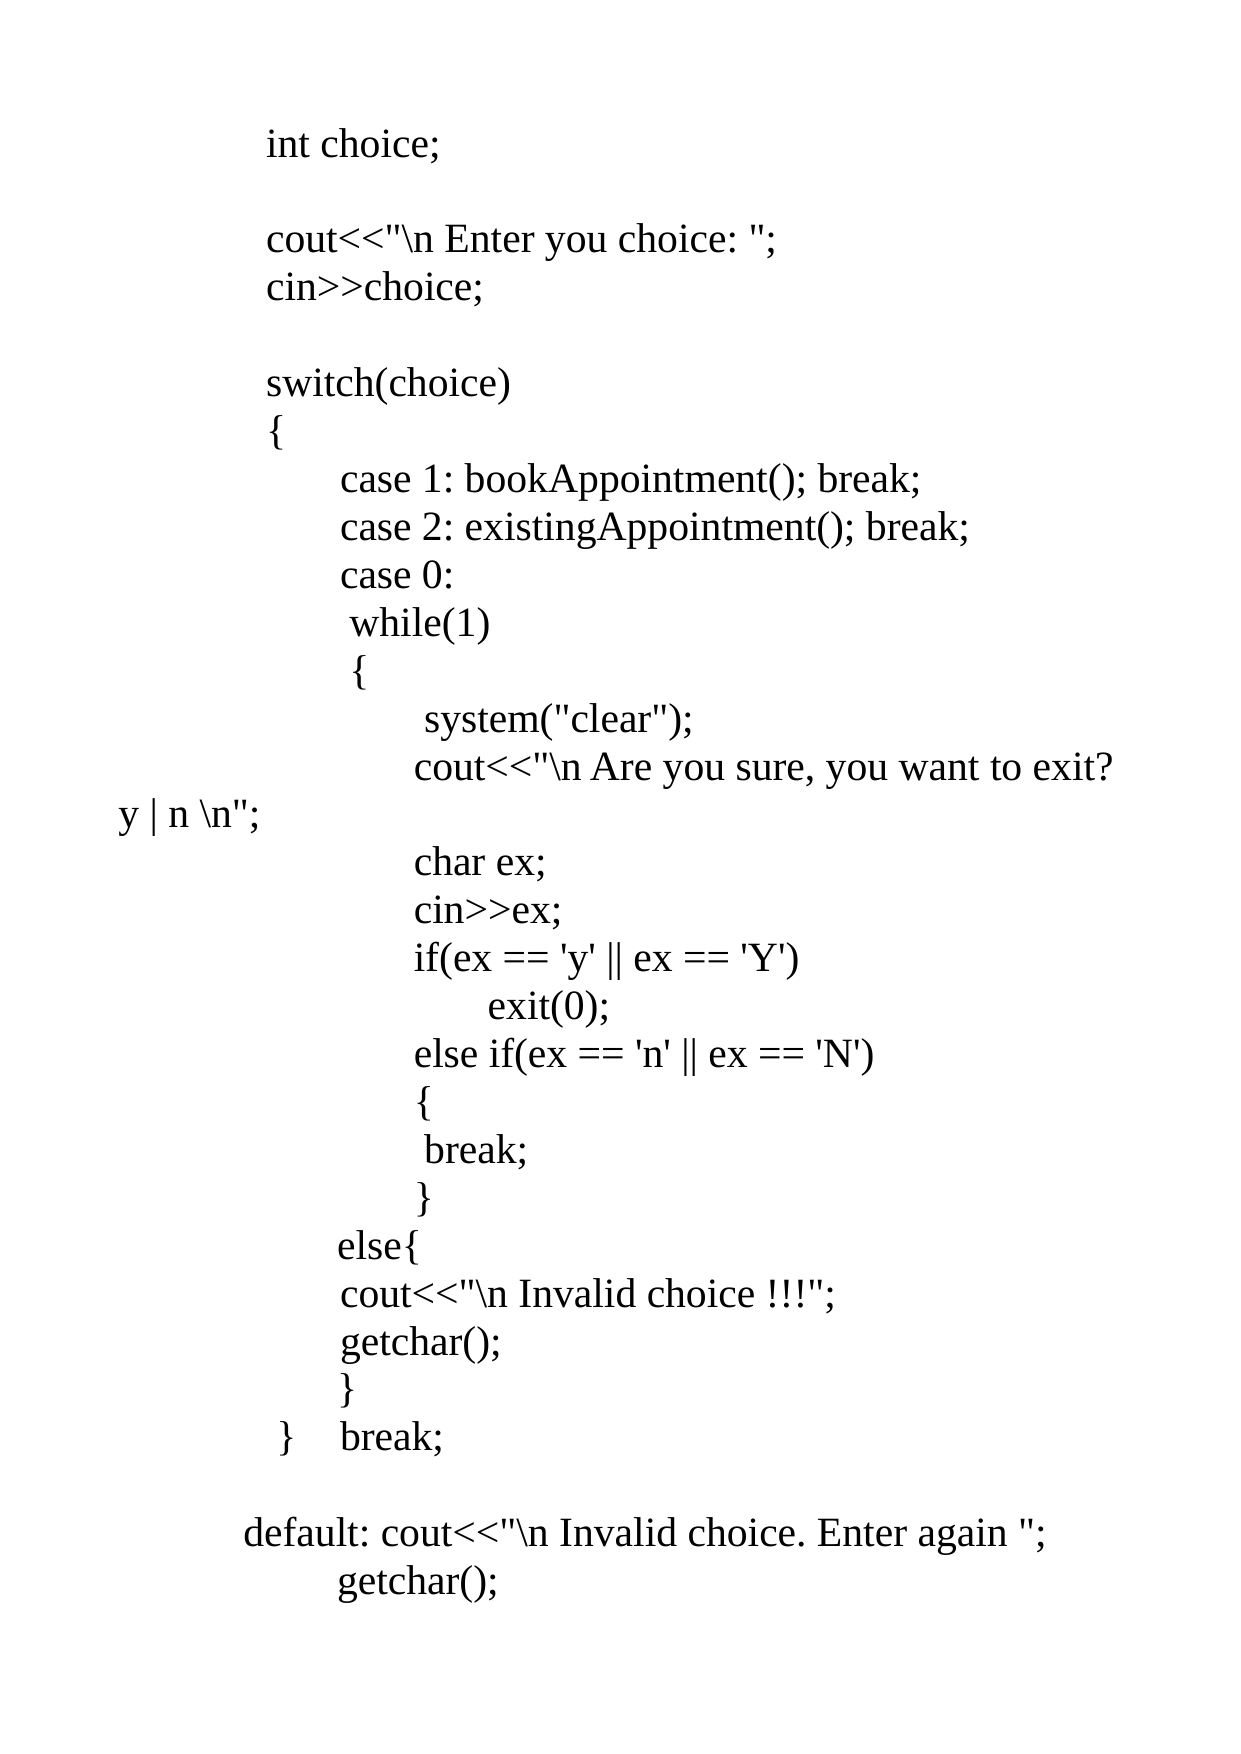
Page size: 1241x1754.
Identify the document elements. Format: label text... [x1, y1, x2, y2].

text cout<<"\n Are you sure, you want to exit? y | n \n"; [118, 741, 1122, 837]
text int choice; [118, 118, 1122, 166]
text } [118, 1172, 1122, 1220]
text { [118, 645, 1122, 693]
text { [118, 406, 1122, 453]
text case 2: existingAppointment(); break; [118, 501, 1122, 549]
text else{ [118, 1220, 1122, 1268]
text char ex; [118, 837, 1122, 885]
text break; [118, 1124, 1122, 1172]
text { [118, 1076, 1122, 1124]
text case 0: [118, 549, 1122, 597]
text cout<<"\n Enter you choice: "; [118, 214, 1122, 262]
text case 1: bookAppointment(); break; [118, 453, 1122, 501]
text } break; [118, 1412, 1122, 1460]
text while(1) [118, 597, 1122, 645]
text switch(choice) [118, 358, 1122, 406]
text getchar(); [118, 1316, 1122, 1364]
text cin>>choice; [118, 262, 1122, 310]
text exit(0); [118, 981, 1122, 1028]
text getchar(); [118, 1556, 1122, 1603]
text cin>>ex; [118, 885, 1122, 933]
text cout<<"\n Invalid choice !!!"; [118, 1268, 1122, 1316]
text else if(ex == 'n' || ex == 'N') [118, 1028, 1122, 1076]
text system("clear"); [118, 693, 1122, 741]
text } [118, 1364, 1122, 1412]
text default: cout<<"\n Invalid choice. Enter again "; [118, 1508, 1122, 1556]
text if(ex == 'y' || ex == 'Y') [118, 933, 1122, 981]
